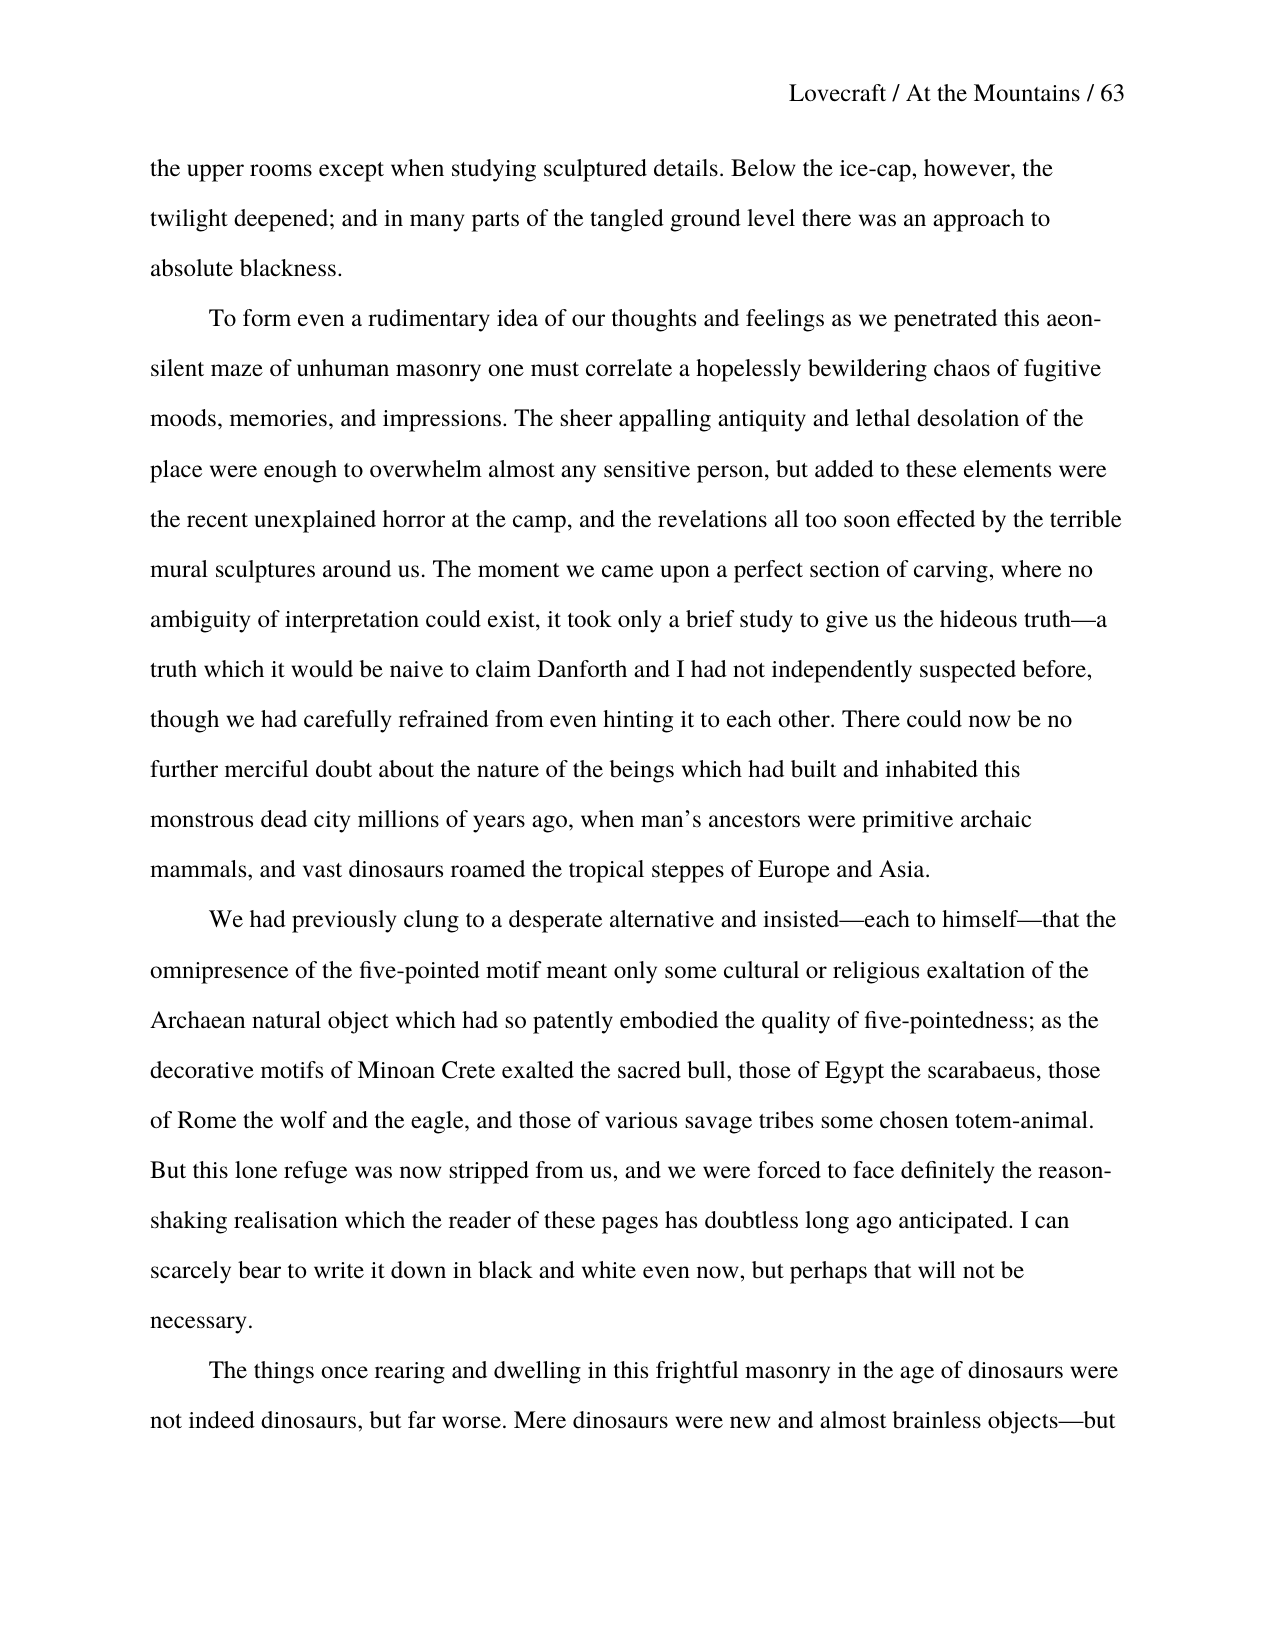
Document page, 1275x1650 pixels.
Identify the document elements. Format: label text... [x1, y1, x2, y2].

text We had previously clung to a desperate alternative and insisted—each to himself—that the omnipresence of the five-pointed motif meant only some cultural or religious exaltation of the Archaean natural object which had so patently embodied the quality of five-pointedness; as the decorative motifs of Minoan Crete exalted the sacred bull, those of Egypt the scarabaeus, those of Rome the wolf and the eagle, and those of various savage tribes some chosen totem-animal. But this lone refuge was now stripped from us, and we were forced to face definitely the reason-shaking realisation which the reader of these pages has doubtless long ago anticipated. I can scarcely bear to write it down in black and white even now, but perhaps that will not be necessary. [150, 902, 1125, 1336]
text the upper rooms except when studying sculptured details. Below the ice-cap, however, the twilight deepened; and in many parts of the tangled ground level there was an approach to absolute blackness. [150, 150, 1125, 284]
text To form even a rudimentary idea of our thoughts and feelings as we penetrated this aeon-silent maze of unhuman masonry one must correlate a hopelessly bewildering chaos of fugitive moods, memories, and impressions. The sheer appalling antiquity and lethal desolation of the place were enough to overwhelm almost any sensitive person, but added to these elements were the recent unexplained horror at the camp, and the revelations all too soon effected by the terrible mural sculptures around us. The moment we came upon a perfect section of carving, where no ambiguity of interpretation could exist, it took only a brief study to give us the hideous truth—a truth which it would be naive to claim Danforth and I had not independently suspected before, though we had carefully refrained from even hinting it to each other. There could now be no further merciful doubt about the nature of the beings which had built and inhabited this monstrous dead city millions of years ago, when man’s ancestors were primitive archaic mammals, and vast dinosaurs roamed the tropical steppes of Europe and Asia. [150, 300, 1125, 885]
text The things once rearing and dwelling in this frightful masonry in the age of dinosaurs were not indeed dinosaurs, but far worse. Mere dinosaurs were new and almost brainless objects—but [150, 1352, 1125, 1436]
